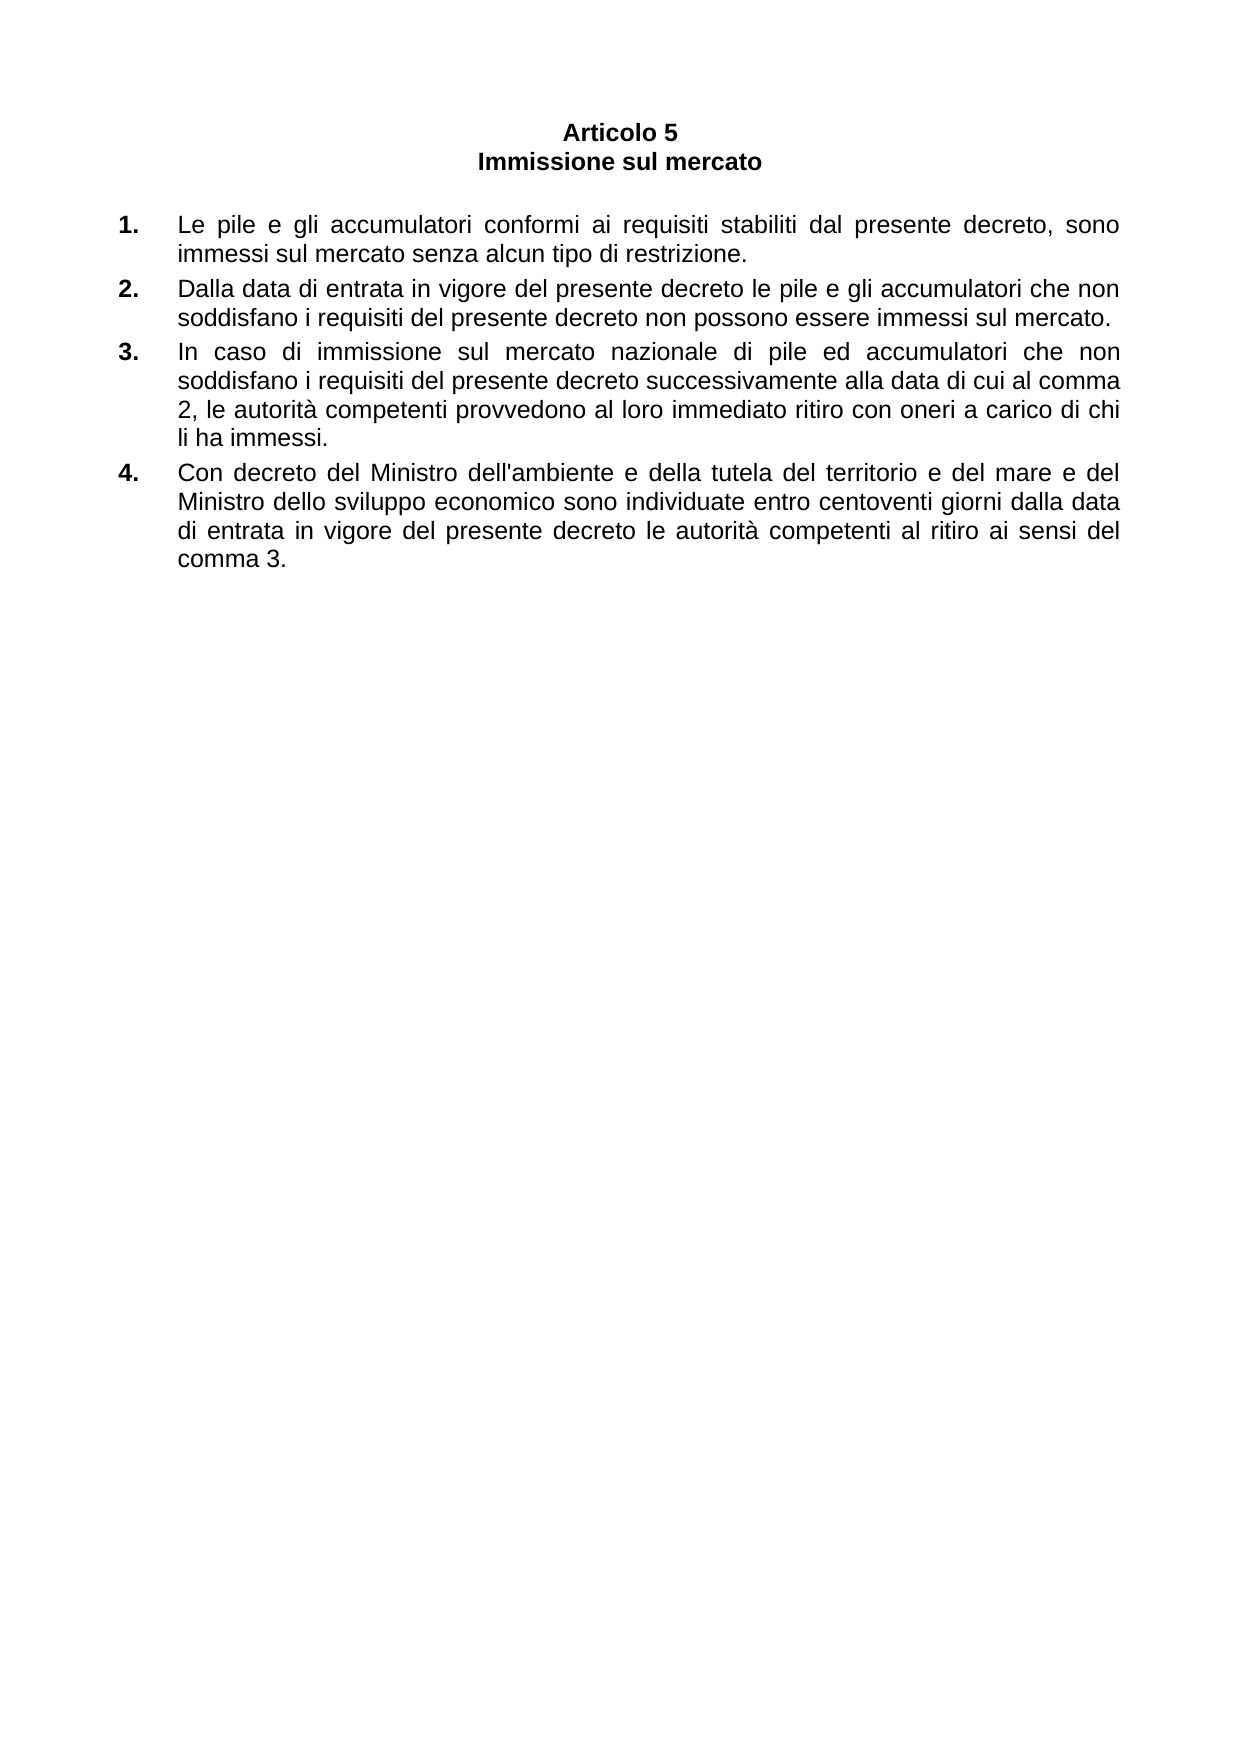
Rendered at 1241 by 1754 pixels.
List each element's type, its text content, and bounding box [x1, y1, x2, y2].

text 4. Con decreto del Ministro dell'ambiente e della tutela del territorio e del mare e del Ministro dello sviluppo economico sono individuate entro centoventi giorni dalla data di entrata in vigore del presente decreto le autorità competenti al ritiro ai sensi del comma 3. [118, 458, 1122, 573]
text 3. In caso di immissione sul mercato nazionale di pile ed accumulatori che non soddisfano i requisiti del presente decreto successivamente alla data di cui al comma 2, le autorità competenti provvedono al loro immediato ritiro con oneri a carico di chi li ha immessi. [118, 337, 1122, 452]
subtitle Articolo 5 Immissione sul mercato [118, 118, 1122, 176]
text 1. Le pile e gli accumulatori conformi ai requisiti stabiliti dal presente decreto, sono immessi sul mercato senza alcun tipo di restrizione. [118, 210, 1122, 268]
text 2. Dalla data di entrata in vigore del presente decreto le pile e gli accumulatori che non soddisfano i requisiti del presente decreto non possono essere immessi sul mercato. [118, 274, 1122, 331]
